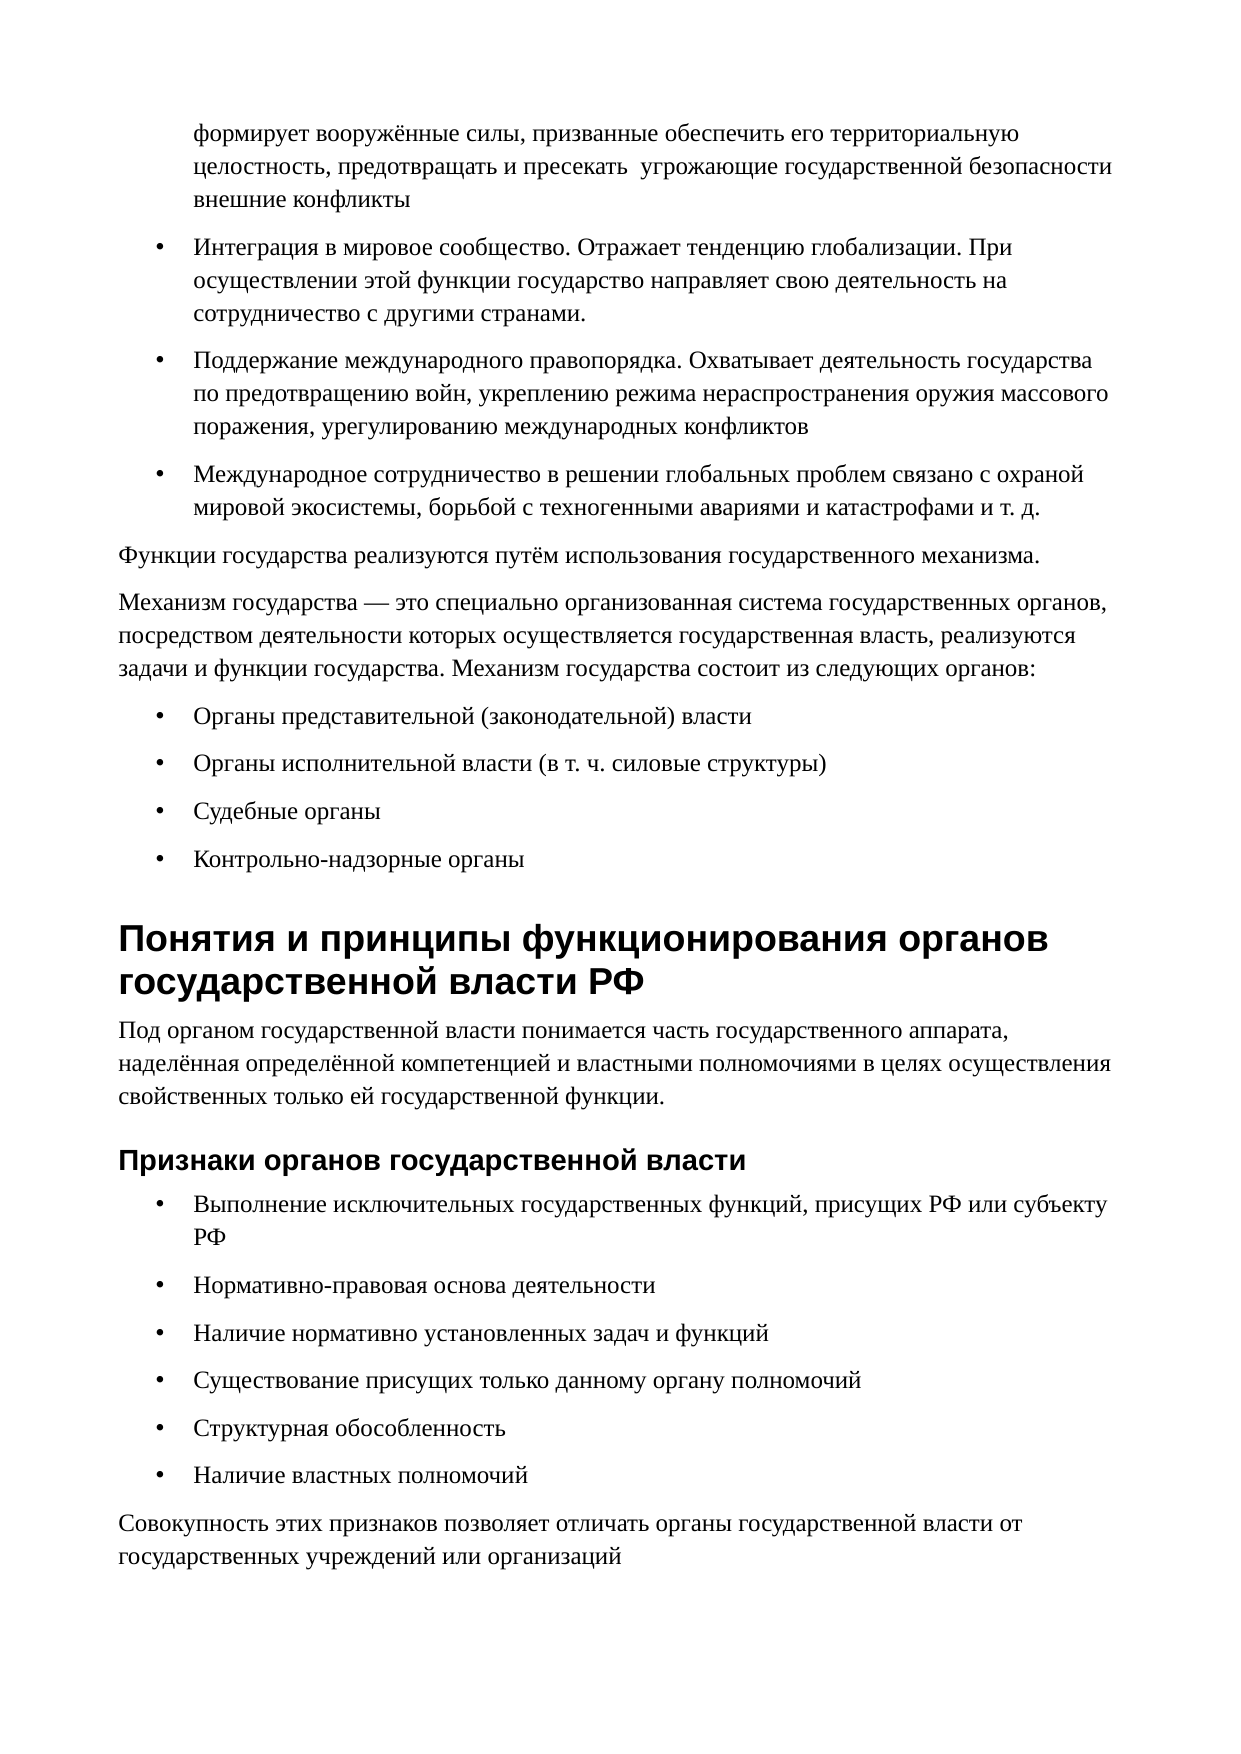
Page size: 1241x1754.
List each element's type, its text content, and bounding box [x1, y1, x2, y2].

list Органы исполнительной власти (в т. ч. силовые структуры) [156, 748, 1122, 777]
list Органы представительной (законодательной) власти [156, 701, 1122, 730]
list Международное сотрудничество в решении глобальных проблем связано с охраной мировой экосистемы, борьбой с техногенными авариями и катастрофами и т. д. [156, 459, 1122, 521]
subtitle Понятия и принципы функционирования органов государственной власти РФ [118, 916, 1122, 1003]
subtitle Признаки органов государственной власти [118, 1143, 1122, 1177]
list Судебные органы [156, 796, 1122, 825]
text Под органом государственной власти понимается часть государственного аппарата, наделённая определённой компетенцией и властными полномочиями в целях осуществления свойственных только ей государственной функции. [118, 1015, 1122, 1110]
list Выполнение исключительных государственных функций, присущих РФ или субъекту РФ [156, 1189, 1122, 1251]
list Интеграция в мировое сообщество. Отражает тенденцию глобализации. При осуществлении этой функции государство направляет свою деятельность на сотрудничество с другими странами. [156, 232, 1122, 327]
list Структурная обособленность [156, 1413, 1122, 1442]
text Механизм государства — это специально организованная система государственных органов, посредством деятельности которых осуществляется государственная власть, реализуются задачи и функции государства. Механизм государства состоит из следующих органов: [118, 587, 1122, 682]
text Функции государства реализуются путём использования государственного механизма. [118, 540, 1122, 568]
list Контрольно-надзорные органы [156, 844, 1122, 872]
text Совокупность этих признаков позволяет отличать органы государственной власти от государственных учреждений или организаций [118, 1508, 1122, 1570]
list Наличие нормативно установленных задач и функций [156, 1318, 1122, 1346]
list формирует вооружённые силы, призванные обеспечить его территориальную целостность, предотвращать и пресекать угрожающие государственной безопасности внешние конфликты [156, 118, 1122, 213]
list Поддержание международного правопорядка. Охватывает деятельность государства по предотвращению войн, укреплению режима нераспространения оружия массового поражения, урегулированию международных конфликтов [156, 345, 1122, 440]
list Наличие властных полномочий [156, 1460, 1122, 1489]
list Существование присущих только данному органу полномочий [156, 1365, 1122, 1394]
list Нормативно-правовая основа деятельности [156, 1270, 1122, 1299]
